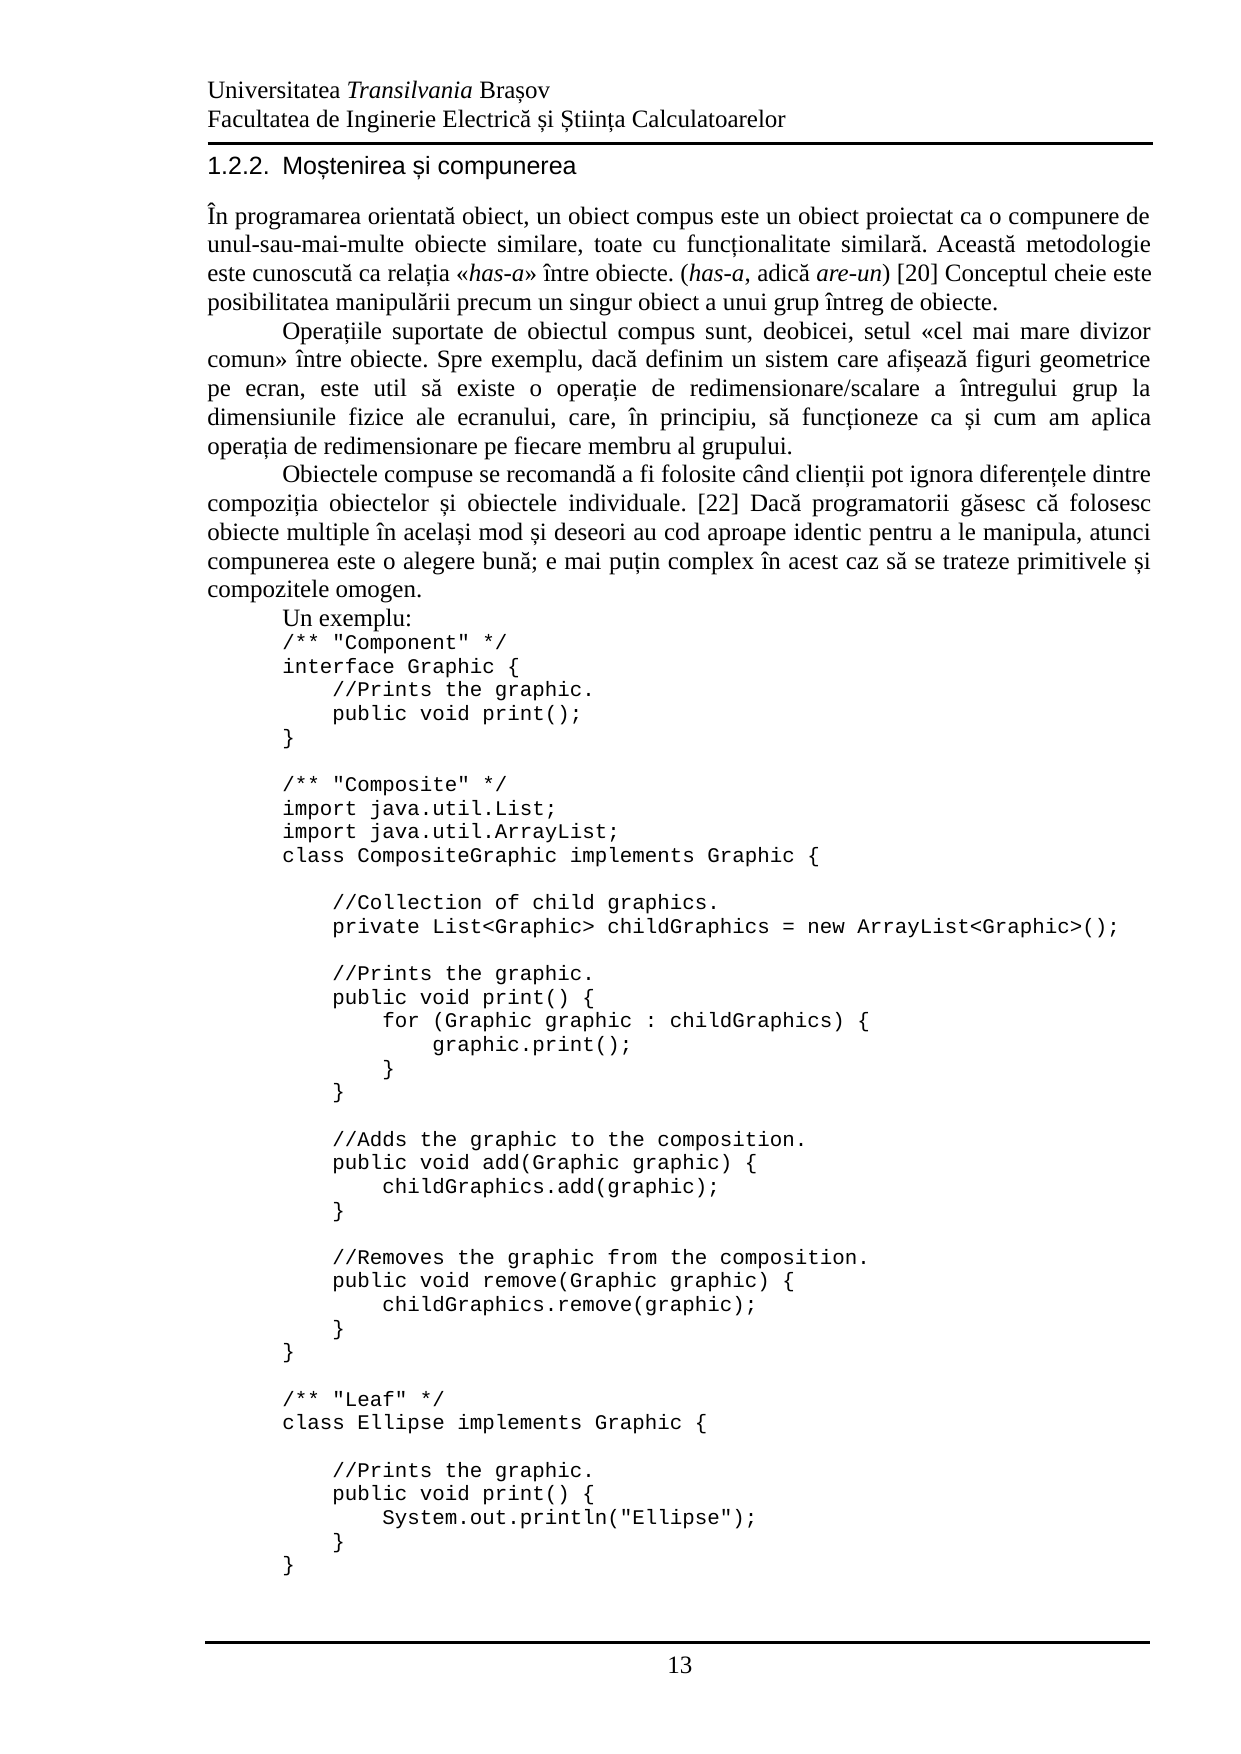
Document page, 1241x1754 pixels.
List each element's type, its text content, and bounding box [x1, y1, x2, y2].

text Operațiile suportate de obiectul compus sunt, deobicei, setul «cel mai mare divizor comun» între obiecte. Spre exemplu, dacă definim un sistem care afișează figuri geometrice pe ecran, este util să existe o operație de redimensionare/scalare a întregului grup la dimensiunile fizice ale ecranului, care, în principiu, să funcționeze ca și cum am aplica operația de redimensionare pe fiecare membru al grupului. [207, 316, 1152, 459]
text /** "Component" */ interface Graphic { //Prints the graphic. public void print(); } /** "Composite" */ import java.util.List; import java.util.ArrayList; class CompositeGraphic implements Graphic { //Collection of child graphics. private List<Graphic> childGraphics = new ArrayList<Graphic>(); //Prints the graphic. public void print() { for (Graphic graphic : childGraphics) { graphic.print(); } } //Adds the graphic to the composition. public void add(Graphic graphic) { childGraphics.add(graphic); } //Removes the graphic from the composition. public void remove(Graphic graphic) { childGraphics.remove(graphic); } } /** "Leaf" */ class Ellipse implements Graphic { //Prints the graphic. public void print() { System.out.println("Ellipse"); } } [282, 632, 1152, 1602]
text Un exemplu: [207, 603, 1152, 632]
subtitle Moștenirea și compunerea [207, 151, 1152, 180]
text În programarea orientată obiect, un obiect compus este un obiect proiectat ca o compunere de unul-sau-mai-multe obiecte similare, toate cu funcționalitate similară. Această metodologie este cunoscută ca relația «has-a» între obiecte. (has-a, adică are-un) [20] Conceptul cheie este posibilitatea manipulării precum un singur obiect a unui grup întreg de obiecte. [207, 201, 1152, 316]
text Obiectele compuse se recomandă a fi folosite când clienții pot ignora diferențele dintre compoziția obiectelor și obiectele individuale. [22] Dacă programatorii găsesc că folosesc obiecte multiple în același mod și deseori au cod aproape identic pentru a le manipula, atunci compunerea este o alegere bună; e mai puțin complex în acest caz să se trateze primitivele și compozitele omogen. [207, 459, 1152, 603]
